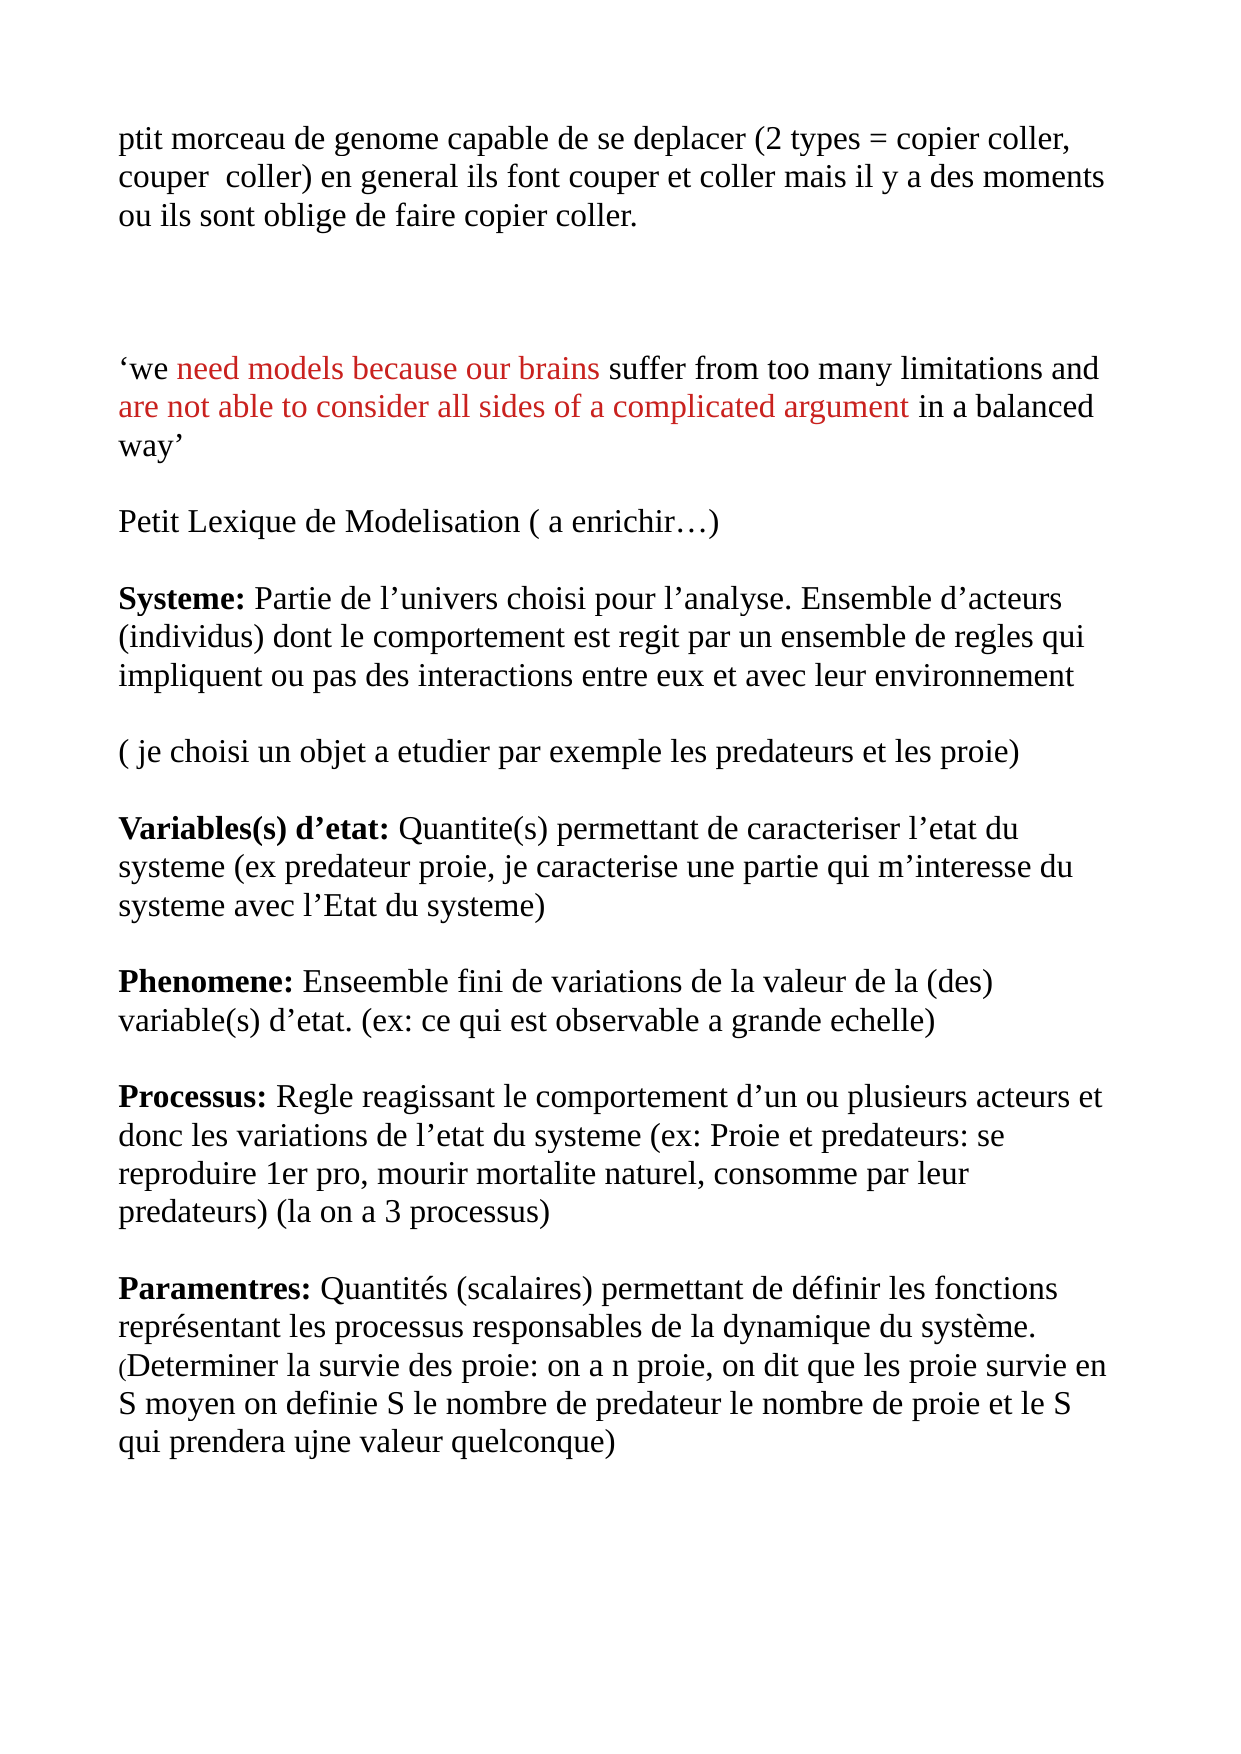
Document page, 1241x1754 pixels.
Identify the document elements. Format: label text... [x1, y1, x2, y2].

text ‘we need models because our brains suffer from too many limitations and are not able to consider all sides of a complicated argument in a balanced way’ [118, 348, 1122, 463]
text Systeme: Partie de l’univers choisi pour l’analyse. Ensemble d’acteurs (individus) dont le comportement est regit par un ensemble de regles qui impliquent ou pas des interactions entre eux et avec leur environnement [118, 578, 1122, 693]
text ptit morceau de genome capable de se deplacer (2 types = copier coller, couper coller) en general ils font couper et coller mais il y a des moments ou ils sont oblige de faire copier coller. [118, 118, 1122, 233]
text Processus: Regle reagissant le comportement d’un ou plusieurs acteurs et donc les variations de l’etat du systeme (ex: Proie et predateurs: se reproduire 1er pro, mourir mortalite naturel, consomme par leur predateurs) (la on a 3 processus) [118, 1076, 1122, 1230]
text Phenomene: Enseemble fini de variations de la valeur de la (des) variable(s) d’etat. (ex: ce qui est observable a grande echelle) [118, 961, 1122, 1038]
text Paramentres: Quantités (scalaires) permettant de définir les fonctions représentant les processus responsables de la dynamique du système. (Determiner la survie des proie: on a n proie, on dit que les proie survie en S moyen on definie S le nombre de predateur le nombre de proie et le S qui prendera ujne valeur quelconque) [118, 1268, 1122, 1460]
text ( je choisi un objet a etudier par exemple les predateurs et les proie) [118, 731, 1122, 770]
text Petit Lexique de Modelisation ( a enrichir…) [118, 501, 1122, 540]
text Variables(s) d’etat: Quantite(s) permettant de caracteriser l’etat du systeme (ex predateur proie, je caracterise une partie qui m’interesse du systeme avec l’Etat du systeme) [118, 808, 1122, 923]
